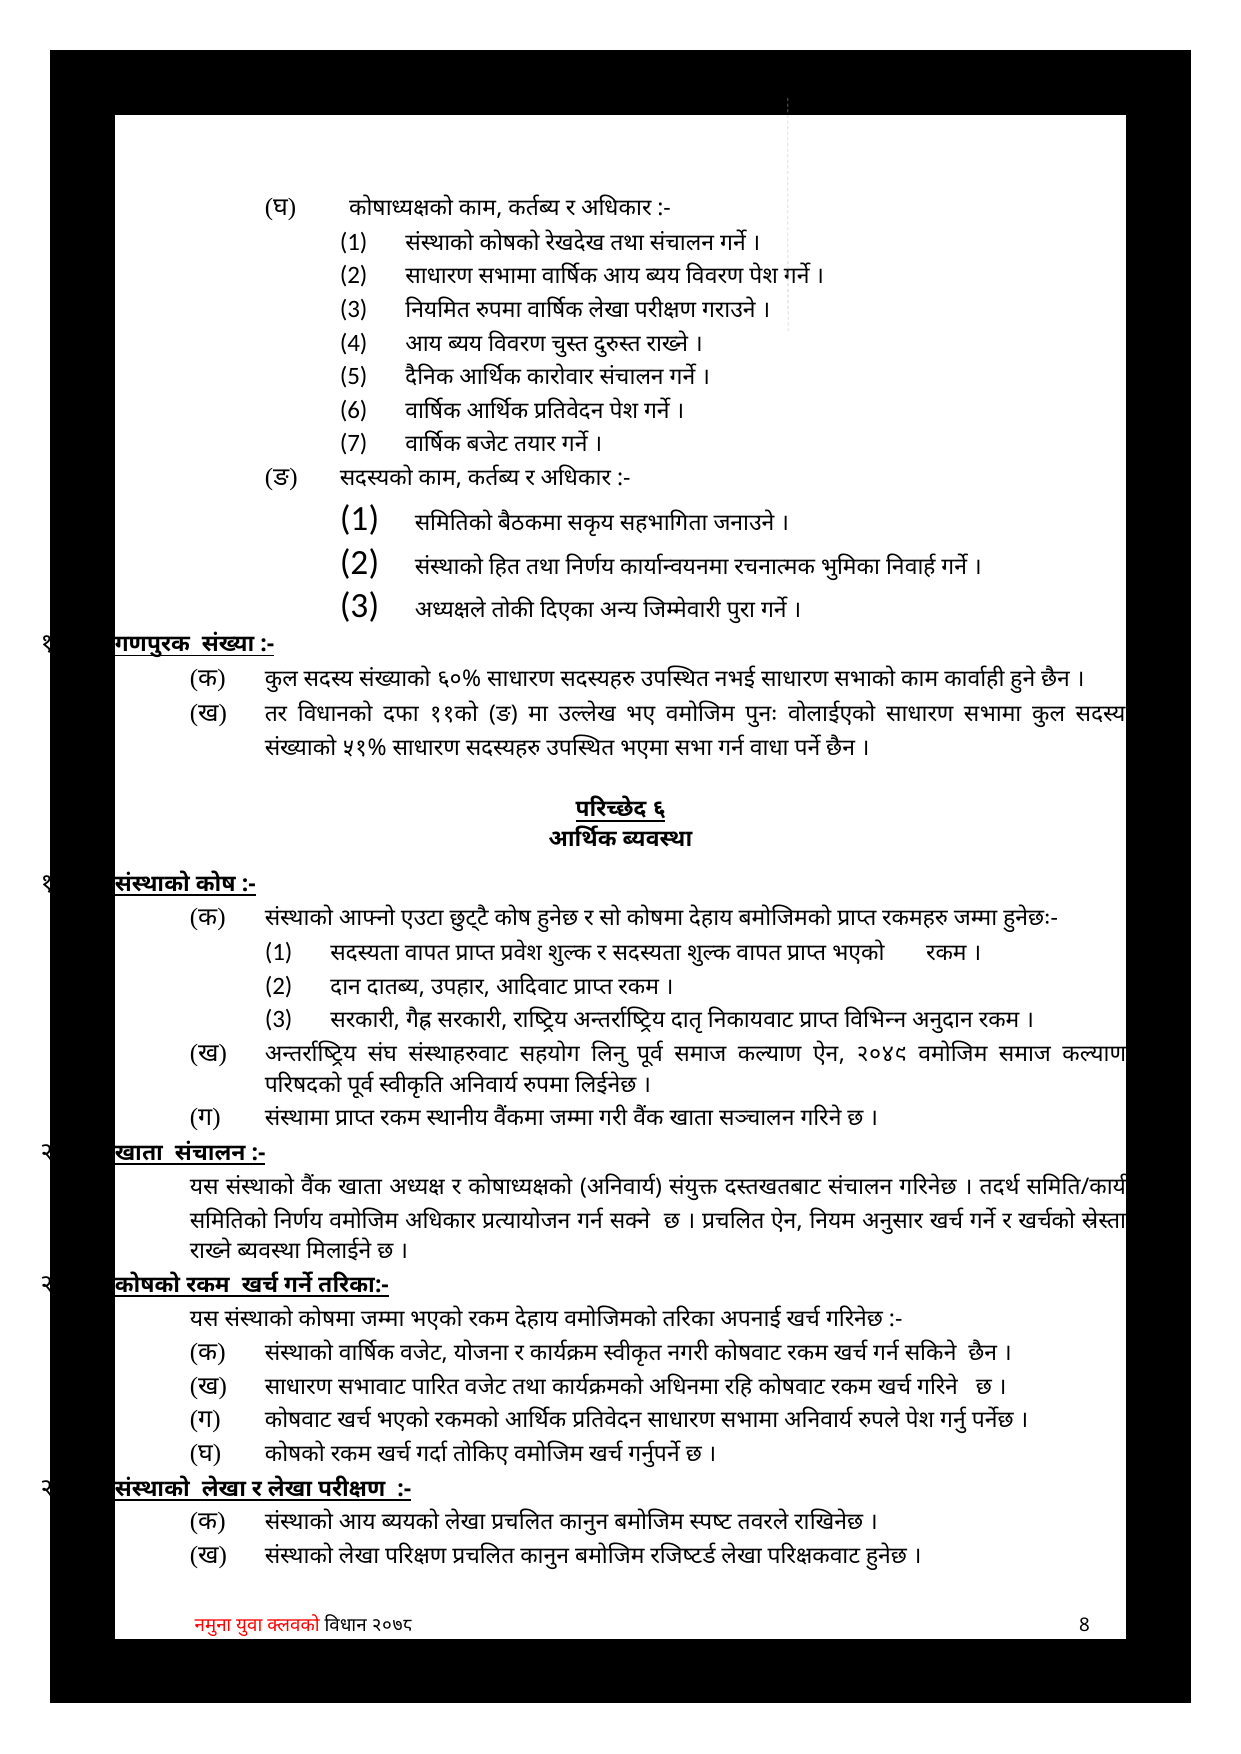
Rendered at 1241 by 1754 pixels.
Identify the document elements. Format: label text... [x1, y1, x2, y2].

list तर विधानको दफा ११को (ङ) मा उल्लेख भए वमोजिम पुनः वोलाईएको साधारण सभामा कुल सदस्य संख्याको ५१% साधारण सदस्यहरु उपस्थित भएमा सभा गर्न वाधा पर्ने छैन । [189, 697, 1126, 765]
list वार्षिक आर्थिक प्रतिवेदन पेश गर्ने । [339, 394, 1126, 428]
list संस्थाको हित तथा निर्णय कार्यान्वयनमा रचनात्मक भुमिका निवार्ह गर्ने । [339, 540, 1126, 583]
list नियमित रुपमा वार्षिक लेखा परीक्षण गराउने । [339, 293, 1126, 327]
list संस्थाको लेखा र लेखा परीक्षण :- [115, 1472, 1126, 1506]
list संस्थाको कोष :- [39, 867, 50, 901]
list गणपुरक संख्या :- [115, 639, 159, 655]
list गणपुरक संख्या :- [39, 627, 50, 662]
list अन्तर्राष्ट्रिय संघ संस्थाहरुवाट सहयोग लिनु पूर्व समाज कल्याण ऐन, २०४९ वमोजिम समाज कल्याण परिषदको पूर्व स्वीकृति अनिवार्य रुपमा लिईनेछ । [189, 1037, 1126, 1102]
list संस्थाको वार्षिक वजेट, योजना र कार्यक्रम स्वीकृत नगरी कोषवाट रकम खर्च गर्न सकिने छैन । [189, 1336, 1126, 1371]
list संस्थाको आय ब्ययको लेखा प्रचलित कानुन बमोजिम स्पष्ट तवरले राखिनेछ । [189, 1506, 1126, 1540]
list वार्षिक बजेट तयार गर्ने । [339, 428, 1126, 461]
list गणपुरक संख्या :- [115, 627, 1126, 662]
text यस संस्थाको कोषमा जम्मा भएको रकम देहाय वमोजिमको तरिका अपनाई खर्च गरिनेछ :- [189, 1302, 1126, 1336]
list कोषको रकम खर्च गर्दा तोकिए वमोजिम खर्च गर्नुपर्ने छ । [189, 1438, 1126, 1472]
list दान दातब्य, उपहार, आदिवाट प्राप्त रकम । [264, 969, 1126, 1003]
list दैनिक आर्थिक कारोवार संचालन गर्ने । [339, 360, 1126, 394]
list संस्थाको आफ्नो एउटा छुट्टै कोष हुनेछ र सो कोषमा देहाय बमोजिमको प्राप्त रकमहरु जम्मा हुनेछः- [189, 901, 1126, 936]
list अध्यक्षले तोकी दिएका अन्य जिम्मेवारी पुरा गर्ने । [339, 583, 1126, 627]
list संस्थाको कोष :- [115, 867, 1126, 901]
list कोषाध्यक्षको काम, कर्तब्य र अधिकार :- [264, 191, 1126, 226]
list खाता संचालन :- [39, 1135, 50, 1170]
list साधारण सभामा वार्षिक आय ब्यय विवरण पेश गर्ने । [339, 259, 1126, 293]
list सदस्यको काम, कर्तब्य र अधिकार :- [264, 461, 1126, 496]
list कोषको रकम खर्च गर्ने तरिका:- [115, 1268, 1126, 1302]
list आय ब्यय विवरण चुस्त दुरुस्त राख्ने । [339, 327, 1126, 360]
list साधारण सभावाट पारित वजेट तथा कार्यक्रमको अधिनमा रहि कोषवाट रकम खर्च गरिने छ । [189, 1371, 1126, 1404]
list सदस्यता वापत प्राप्त प्रवेश शुल्क र सदस्यता शुल्क वापत प्राप्त भएको रकम । [264, 936, 1126, 969]
text आर्थिक ब्यवस्था [115, 826, 1126, 856]
text यस संस्थाको वैंक खाता अध्यक्ष र कोषाध्यक्षको (अनिवार्य) संयुक्त दस्तखतबाट संचालन गरिनेछ । तदर्थ समिति/कार्य समितिको निर्णय वमोजिम अधिकार प्रत्यायोजन गर्न सक्ने छ । प्रचलित ऐन, नियम अनुसार खर्च गर्ने र खर्चको स्रेस्ता राख्ने ब्यवस्था मिलाईने छ । [189, 1170, 1126, 1268]
text परिच्छेद ६ [115, 796, 1126, 826]
list कुल सदस्य संख्याको ६०% साधारण सदस्यहरु उपस्थित नभई साधारण सभाको काम कार्वाही हुने छैन । [189, 662, 1126, 697]
list संस्थामा प्राप्त रकम स्थानीय वैंकमा जम्मा गरी वैंक खाता सञ्चालन गरिने छ । [189, 1102, 1126, 1135]
list समितिको बैठकमा सकृय सहभागिता जनाउने । [339, 496, 1126, 540]
list सरकारी, गैह्र सरकारी, राष्ट्रिय अन्तर्राष्ट्रिय दातृ निकायवाट प्राप्त विभिन्न अनुदान रकम । [264, 1003, 1126, 1037]
list संस्थाको कोषको रेखदेख तथा संचालन गर्ने । [339, 226, 1126, 259]
list संस्थाको लेखा परिक्षण प्रचलित कानुन बमोजिम रजिष्टर्ड लेखा परिक्षकवाट हुनेछ । [189, 1540, 1126, 1573]
list खाता संचालन :- [115, 1135, 1126, 1170]
list कोषवाट खर्च भएको रकमको आर्थिक प्रतिवेदन साधारण सभामा अनिवार्य रुपले पेश गर्नु पर्नेछ । [189, 1404, 1126, 1438]
